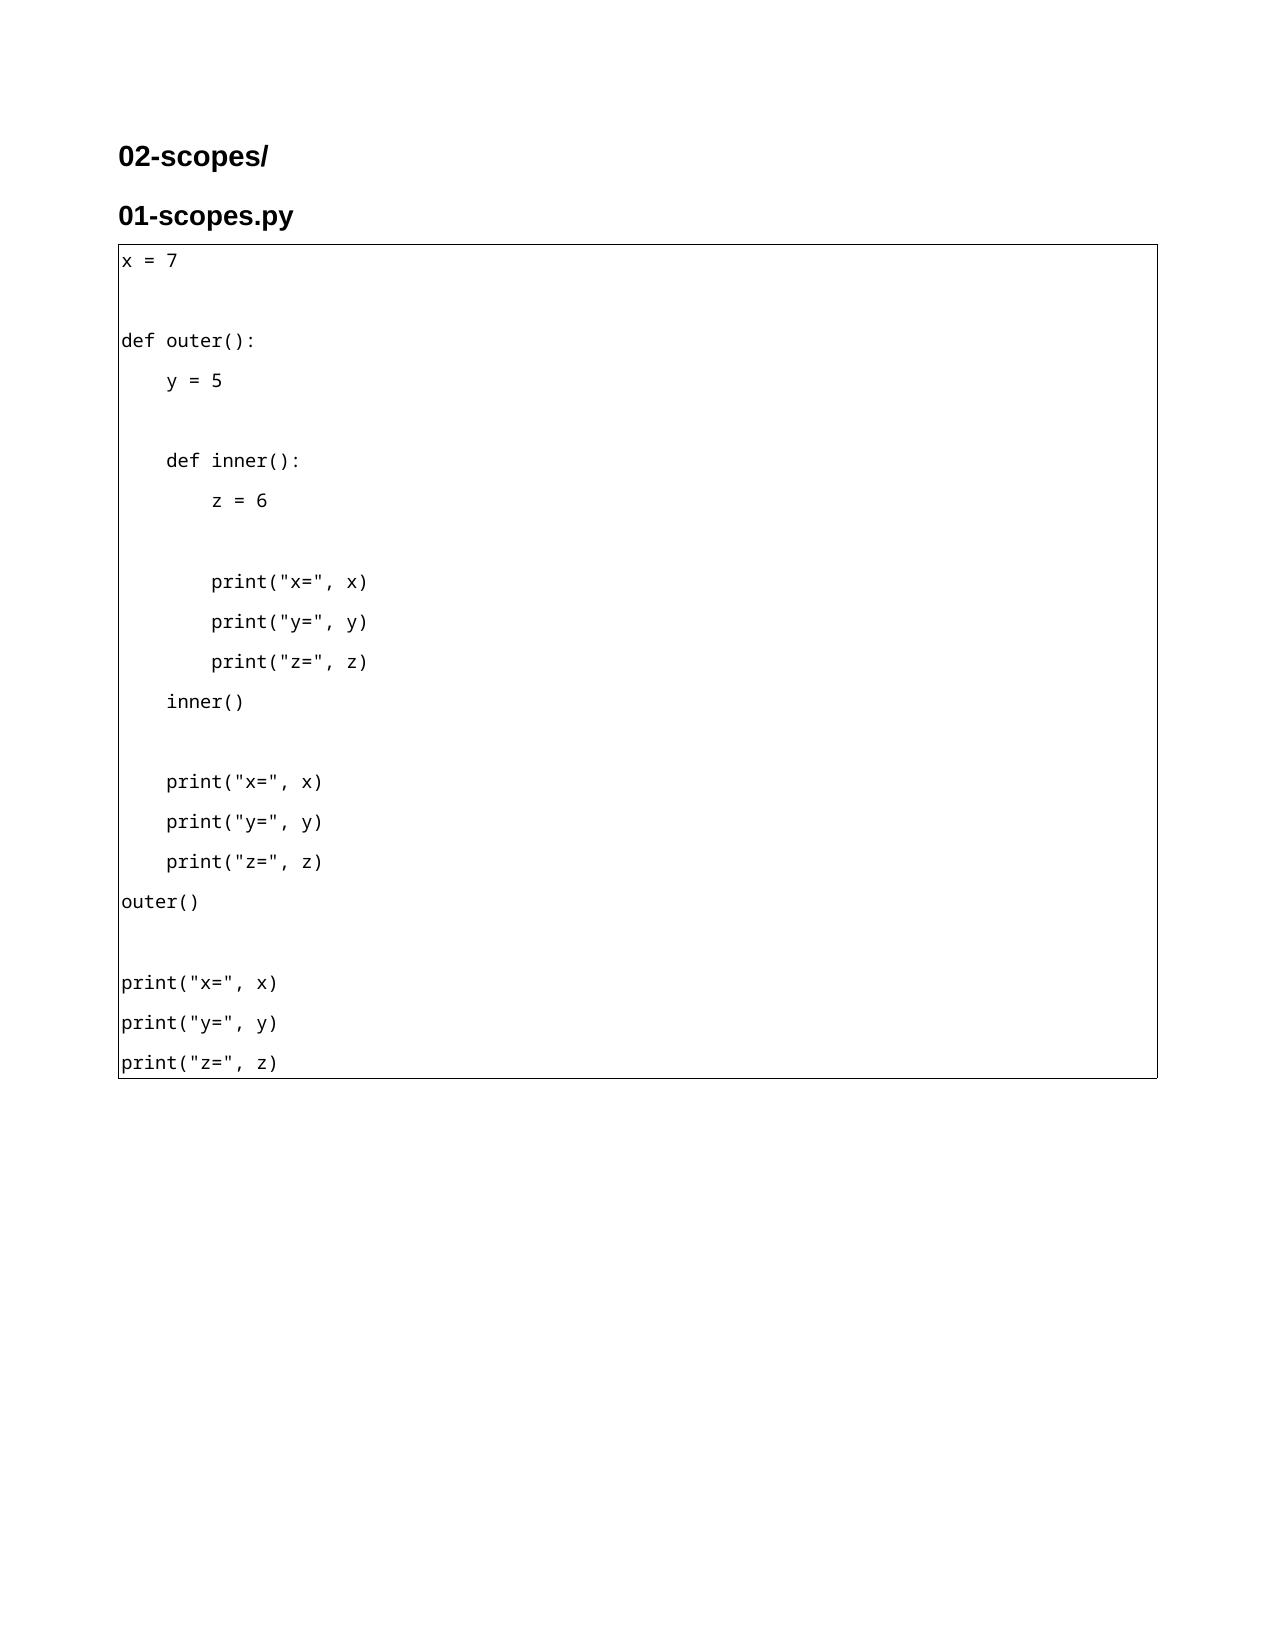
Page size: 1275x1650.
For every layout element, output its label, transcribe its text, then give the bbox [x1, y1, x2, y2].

text print("y=", y) [119, 1006, 1157, 1034]
text outer() [119, 886, 1157, 914]
text print("z=", z) [119, 1046, 1157, 1078]
text z = 6 [119, 484, 1157, 513]
text inner() [119, 685, 1157, 714]
text y = 5 [119, 364, 1157, 393]
text print("z=", z) [119, 645, 1157, 674]
text print("x=", x) [119, 765, 1157, 794]
text def inner(): [119, 444, 1157, 473]
text print("x=", x) [119, 966, 1157, 994]
text print("y=", y) [119, 605, 1157, 633]
text print("y=", y) [119, 805, 1157, 834]
subtitle 01-scopes.py [118, 199, 1157, 231]
subtitle 02-scopes/ [118, 139, 1157, 172]
text print("x=", x) [119, 565, 1157, 593]
text def outer(): [119, 324, 1157, 353]
text print("z=", z) [119, 846, 1157, 874]
text x = 7 [119, 245, 1157, 273]
